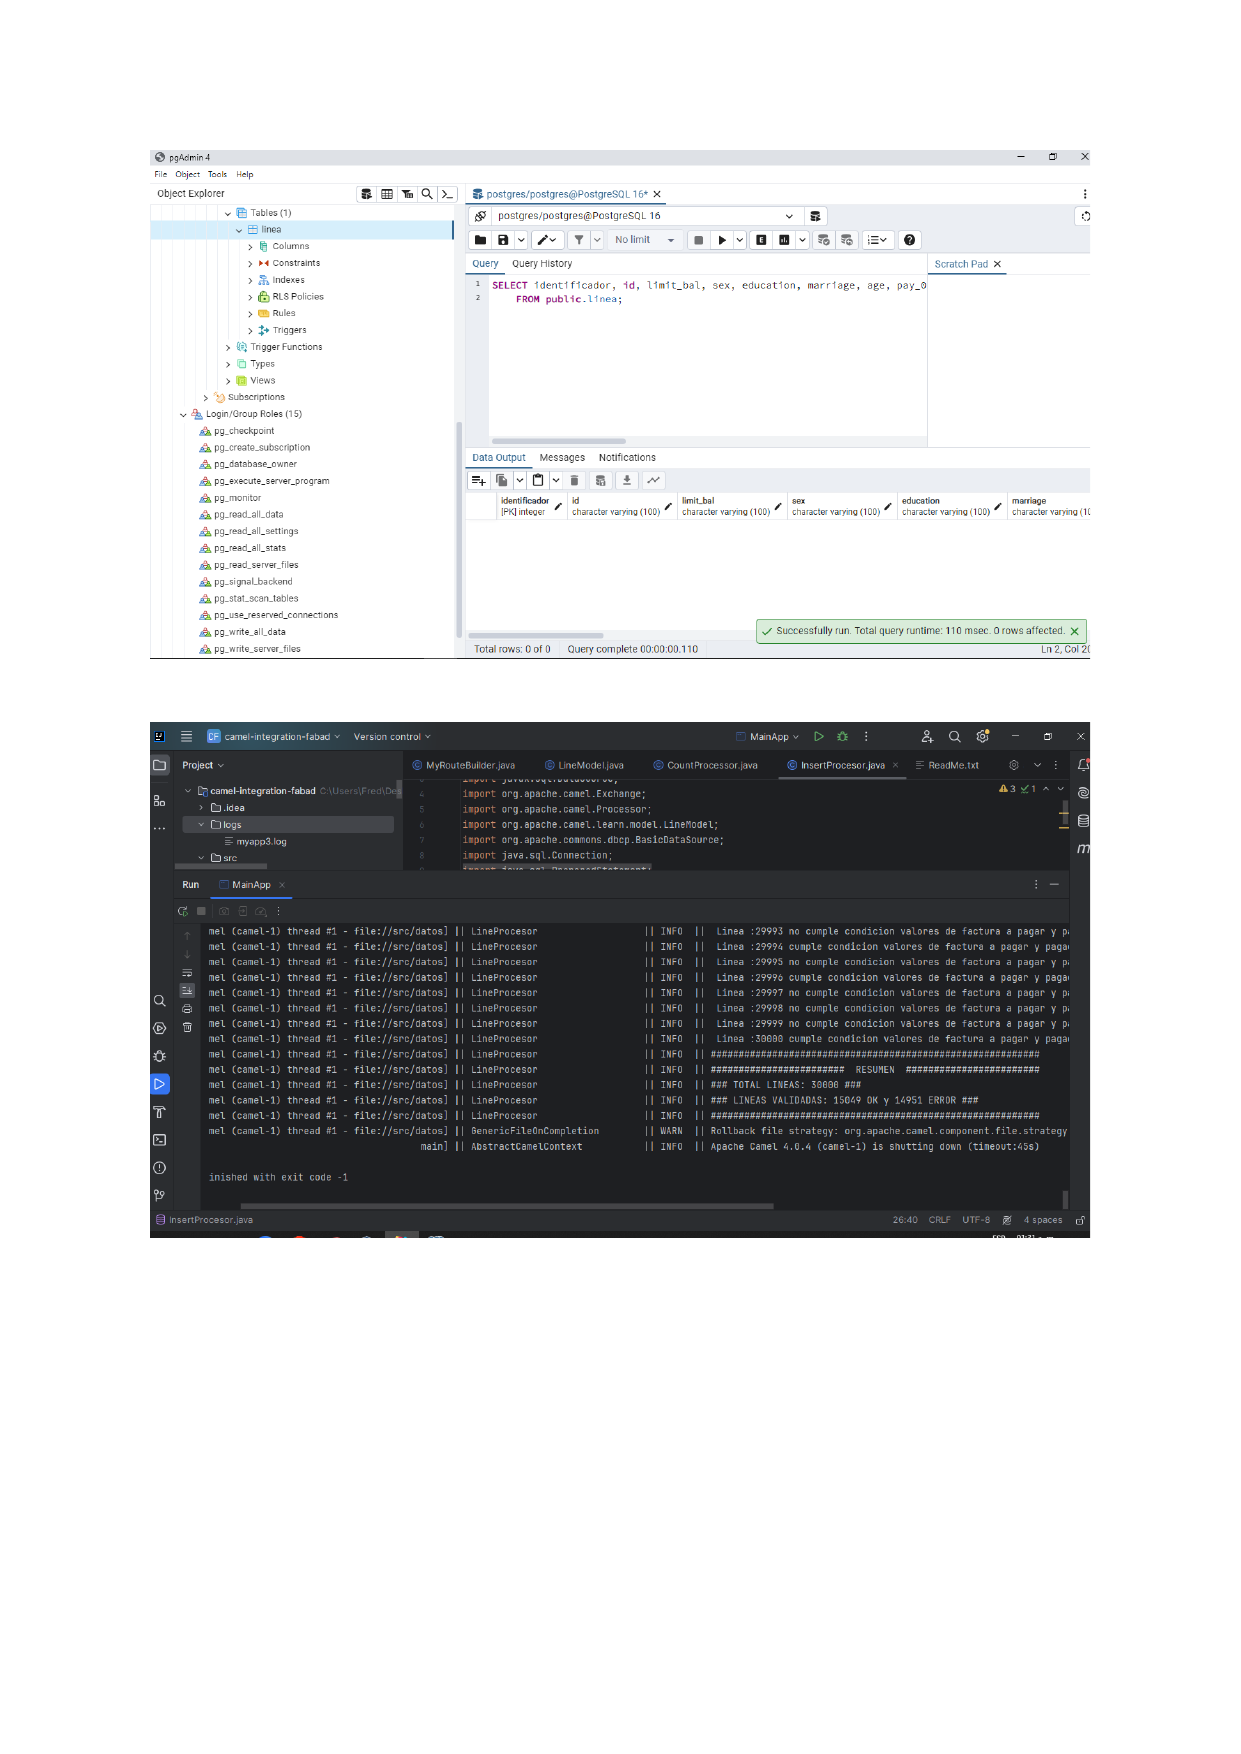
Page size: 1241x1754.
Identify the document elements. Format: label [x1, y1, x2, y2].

picture [150, 150, 1091, 659]
picture [150, 722, 1091, 1238]
